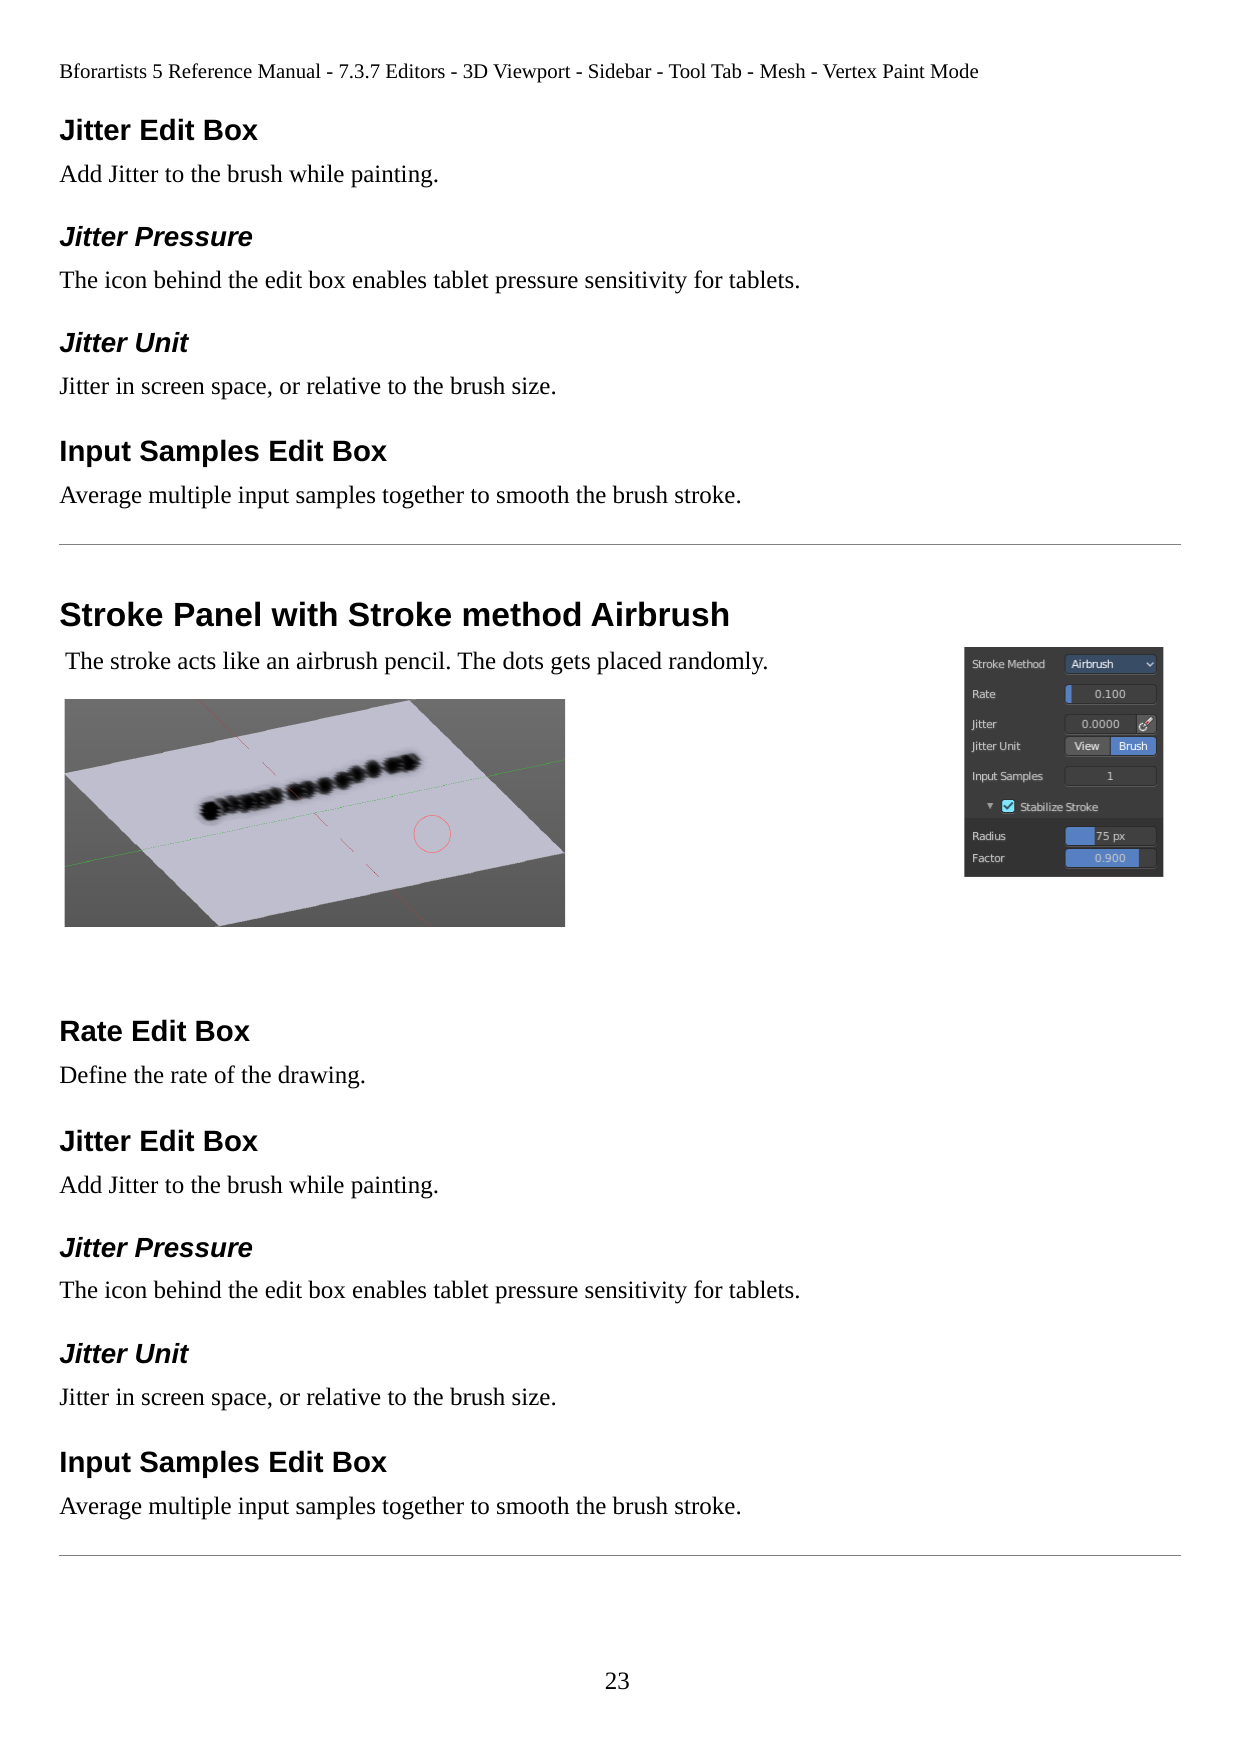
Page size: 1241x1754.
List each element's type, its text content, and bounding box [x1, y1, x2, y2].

subtitle Jitter Edit Box [59, 113, 1181, 146]
subtitle Jitter Unit [59, 326, 1181, 358]
subtitle Rate Edit Box [59, 1013, 1181, 1047]
subtitle Input Samples Edit Box [59, 434, 1181, 468]
text The icon behind the edit box enables tablet pressure sensitivity for tablets. [59, 1276, 1181, 1304]
text Add Jitter to the brush while painting. [59, 1170, 1181, 1198]
subtitle Jitter Unit [59, 1337, 1181, 1369]
subtitle Jitter Edit Box [59, 1123, 1181, 1157]
text The icon behind the edit box enables tablet pressure sensitivity for tablets. [59, 265, 1181, 293]
text Average multiple input samples together to smooth the brush stroke. [59, 481, 1181, 509]
subtitle Jitter Pressure [59, 1231, 1181, 1263]
text The stroke acts like an airbrush pencil. The dots gets placed randomly. [59, 646, 1181, 674]
picture [964, 647, 1164, 877]
text Add Jitter to the brush while painting. [59, 159, 1181, 188]
subtitle Stroke Panel with Stroke method Airbrush [59, 595, 1181, 633]
subtitle Jitter Pressure [59, 220, 1181, 252]
text Define the rate of the drawing. [59, 1060, 1181, 1088]
picture [64, 699, 566, 927]
text Jitter in screen space, or relative to the brush size. [59, 1382, 1181, 1410]
subtitle Input Samples Edit Box [59, 1445, 1181, 1479]
text Jitter in screen space, or relative to the brush size. [59, 371, 1181, 399]
text Average multiple input samples together to smooth the brush stroke. [59, 1491, 1181, 1520]
